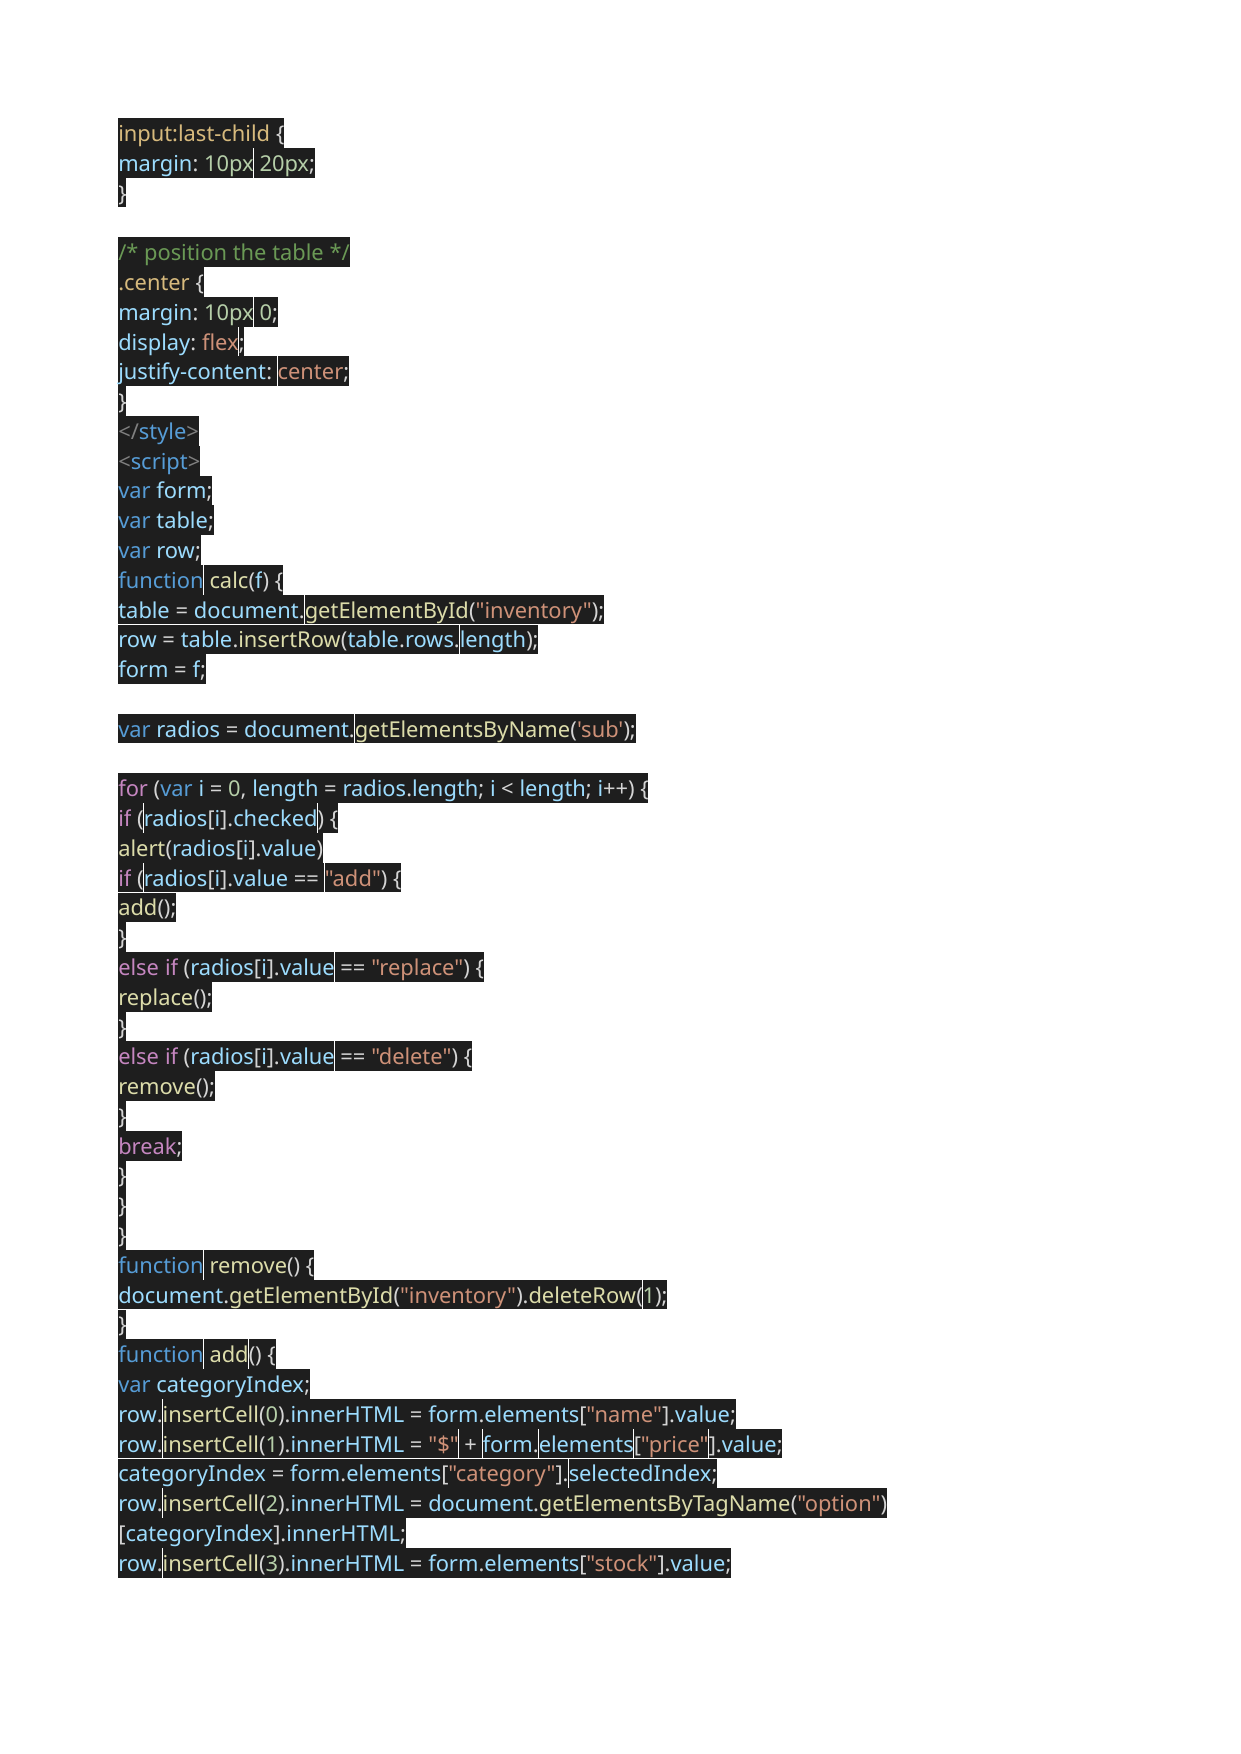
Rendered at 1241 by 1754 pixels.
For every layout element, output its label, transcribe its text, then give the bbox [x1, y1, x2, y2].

text row.insertCell(0).innerHTML = form.elements["name"].value; [118, 1399, 1122, 1429]
text display: flex; [118, 327, 1122, 356]
text form = f; [118, 654, 1122, 684]
text } [118, 1012, 1122, 1041]
text break; [118, 1131, 1122, 1161]
text } [118, 1101, 1122, 1131]
text var form; [118, 476, 1122, 505]
text margin: 10px 0; [118, 297, 1122, 327]
text } [118, 1220, 1122, 1250]
text justify-content: center; [118, 356, 1122, 386]
text alert(radios[i].value) [118, 833, 1122, 863]
text categoryIndex = form.elements["category"].selectedIndex; [118, 1458, 1122, 1488]
text add(); [118, 892, 1122, 922]
text .center { [118, 267, 1122, 297]
text row = table.insertRow(table.rows.length); [118, 624, 1122, 654]
text for (var i = 0, length = radios.length; i < length; i++) { [118, 773, 1122, 803]
text var table; [118, 505, 1122, 535]
text } [118, 178, 1122, 207]
text function add() { [118, 1339, 1122, 1369]
text </style> [118, 416, 1122, 446]
text table = document.getElementById("inventory"); [118, 595, 1122, 624]
text if (radios[i].value == "add") { [118, 863, 1122, 892]
text var row; [118, 535, 1122, 565]
text } [118, 386, 1122, 416]
text remove(); [118, 1071, 1122, 1101]
text function remove() { [118, 1250, 1122, 1280]
text <script> [118, 446, 1122, 476]
text } [118, 1190, 1122, 1220]
text } [118, 1161, 1122, 1190]
text row.insertCell(3).innerHTML = form.elements["stock"].value; [118, 1548, 1122, 1578]
text input:last-child { [118, 118, 1122, 148]
text var categoryIndex; [118, 1369, 1122, 1399]
text row.insertCell(2).innerHTML = document.getElementsByTagName("option")[categoryIndex].innerHTML; [118, 1488, 1122, 1548]
text replace(); [118, 982, 1122, 1012]
text document.getElementById("inventory").deleteRow(1); [118, 1280, 1122, 1309]
text margin: 10px 20px; [118, 148, 1122, 178]
text if (radios[i].checked) { [118, 803, 1122, 833]
text function calc(f) { [118, 565, 1122, 595]
text } [118, 1309, 1122, 1339]
text var radios = document.getElementsByName('sub'); [118, 714, 1122, 743]
text row.insertCell(1).innerHTML = "$" + form.elements["price"].value; [118, 1429, 1122, 1458]
text /* position the table */ [118, 237, 1122, 267]
text } [118, 922, 1122, 952]
text else if (radios[i].value == "replace") { [118, 952, 1122, 982]
text else if (radios[i].value == "delete") { [118, 1041, 1122, 1071]
